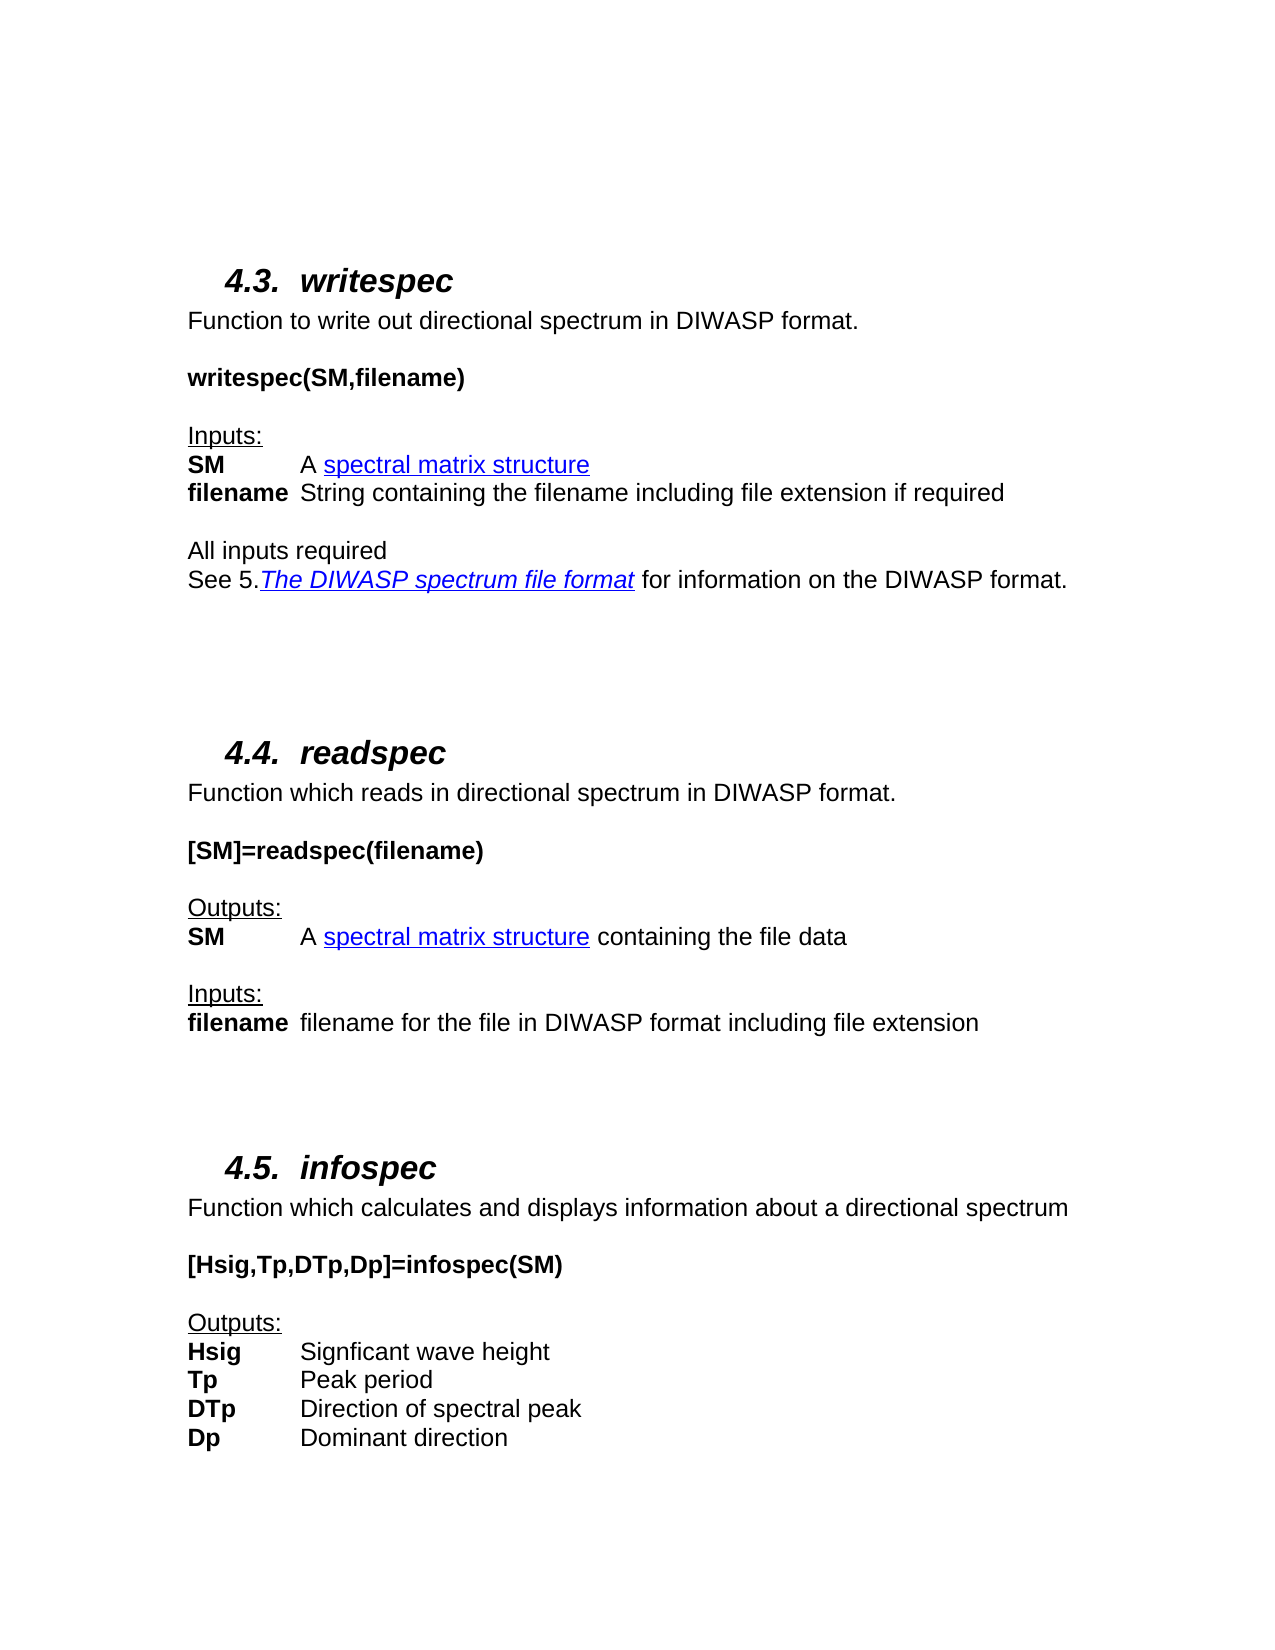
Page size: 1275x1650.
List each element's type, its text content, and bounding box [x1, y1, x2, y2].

text [SM]=readspec(filename) [187, 836, 1088, 864]
text writespec(SM,filename) [187, 363, 1088, 392]
text filename String containing the filename including file extension if required [187, 478, 1088, 507]
subtitle infospec [225, 1148, 1088, 1187]
text Outputs: [187, 1308, 1088, 1337]
text Function which reads in directional spectrum in DIWASP format. [187, 778, 1088, 807]
text Inputs: [187, 421, 1088, 450]
text Inputs: [187, 979, 1088, 1008]
text SM A spectral matrix structure [187, 450, 1088, 478]
text Outputs: [187, 893, 1088, 922]
subtitle readspec [225, 733, 1088, 772]
text All inputs required [187, 536, 1088, 565]
text DTp Direction of spectral peak [187, 1394, 1088, 1423]
subtitle writespec [225, 261, 1088, 300]
text Function which calculates and displays information about a directional spectrum [187, 1193, 1088, 1222]
text filename filename for the file in DIWASP format including file extension [187, 1008, 1088, 1037]
text SM A spectral matrix structure containing the file data [187, 922, 1088, 951]
text Tp Peak period [187, 1365, 1088, 1394]
text Function to write out directional spectrum in DIWASP format. [187, 306, 1088, 335]
text Hsig Signficant wave height [187, 1337, 1088, 1365]
text [Hsig,Tp,DTp,Dp]=infospec(SM) [187, 1250, 1088, 1279]
text Dp Dominant direction [187, 1423, 1088, 1452]
text See 5.The DIWASP spectrum file format for information on the DIWASP format. [187, 565, 1088, 593]
